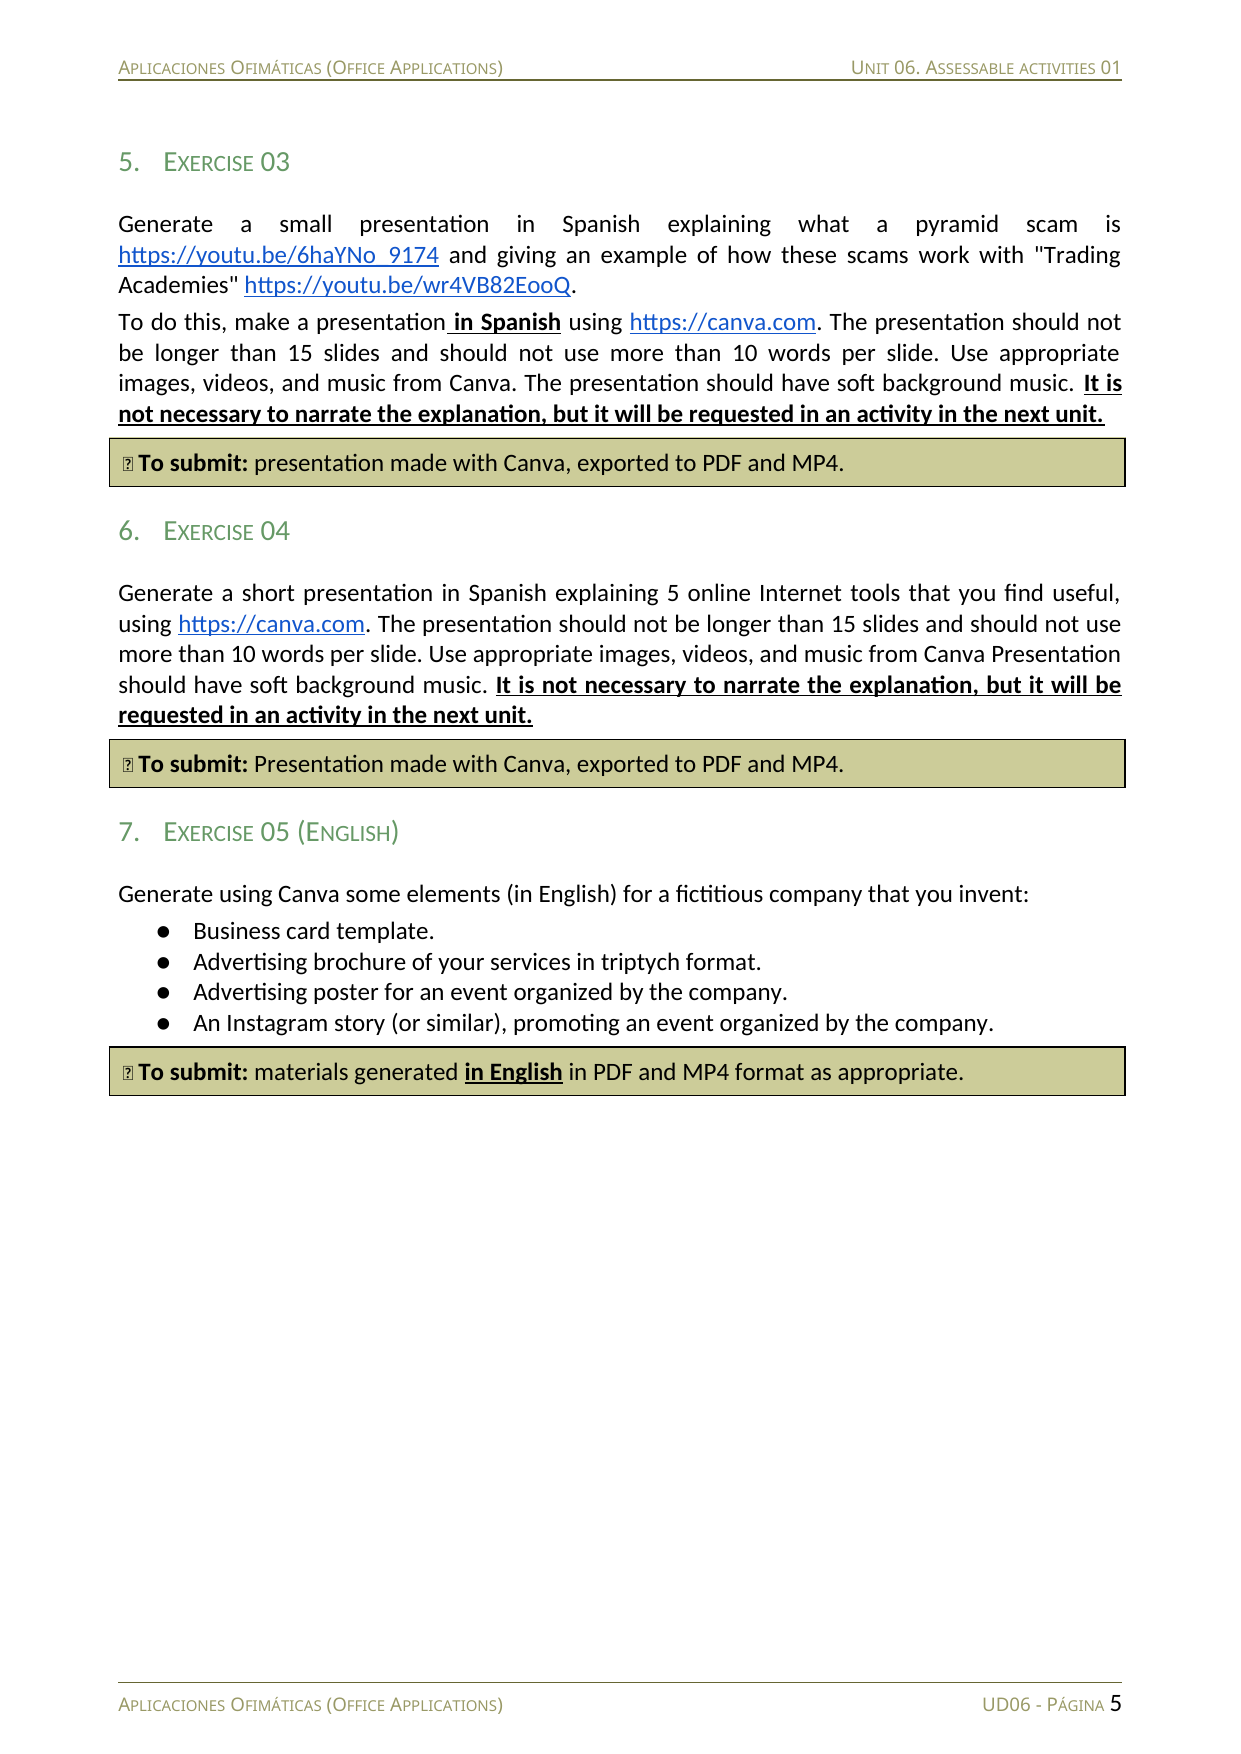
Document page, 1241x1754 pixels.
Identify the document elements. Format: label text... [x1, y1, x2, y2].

text 📕 To submit: presentation made with Canva, exported to PDF and MP4. [110, 439, 1124, 486]
list Business card template. [156, 916, 1122, 946]
text 📕 To submit: materials generated in English in PDF and MP4 format as appropriate. [110, 1048, 1124, 1095]
subtitle Exercise 04 [118, 512, 1122, 547]
text Generate a short presentation in Spanish explaining 5 online Internet tools that you find useful, using https://canva.com. The presentation should not be longer than 15 slides and should not use more than 10 words per slide. Use appropriate images, videos, and music from Canva Presentation should have soft background music. It is not necessary to narrate the explanation, but it will be requested in an activity in the next unit. [118, 577, 1122, 730]
text To do this, make a presentation in Spanish using https://canva.com. The presentation should not be longer than 15 slides and should not use more than 10 words per slide. Use appropriate images, videos, and music from Canva. The presentation should have soft background music. It is not necessary to narrate the explanation, but it will be requested in an activity in the next unit. [118, 307, 1122, 429]
subtitle Exercise 03 [118, 143, 1122, 178]
text Generate a small presentation in Spanish explaining what a pyramid scam is https://youtu.be/6haYNo_9174 and giving an example of how these scams work with "Trading Academies" https://youtu.be/wr4VB82EooQ. [118, 208, 1122, 300]
list Advertising poster for an event organized by the company. [156, 977, 1122, 1007]
subtitle Exercise 05 (English) [118, 813, 1122, 848]
list An Instagram story (or similar), promoting an event organized by the company. [156, 1007, 1122, 1038]
list Advertising brochure of your services in triptych format. [156, 946, 1122, 977]
text Generate using Canva some elements (in English) for a fictitious company that you invent: [118, 878, 1122, 909]
text 📕 To submit: Presentation made with Canva, exported to PDF and MP4. [110, 740, 1124, 787]
